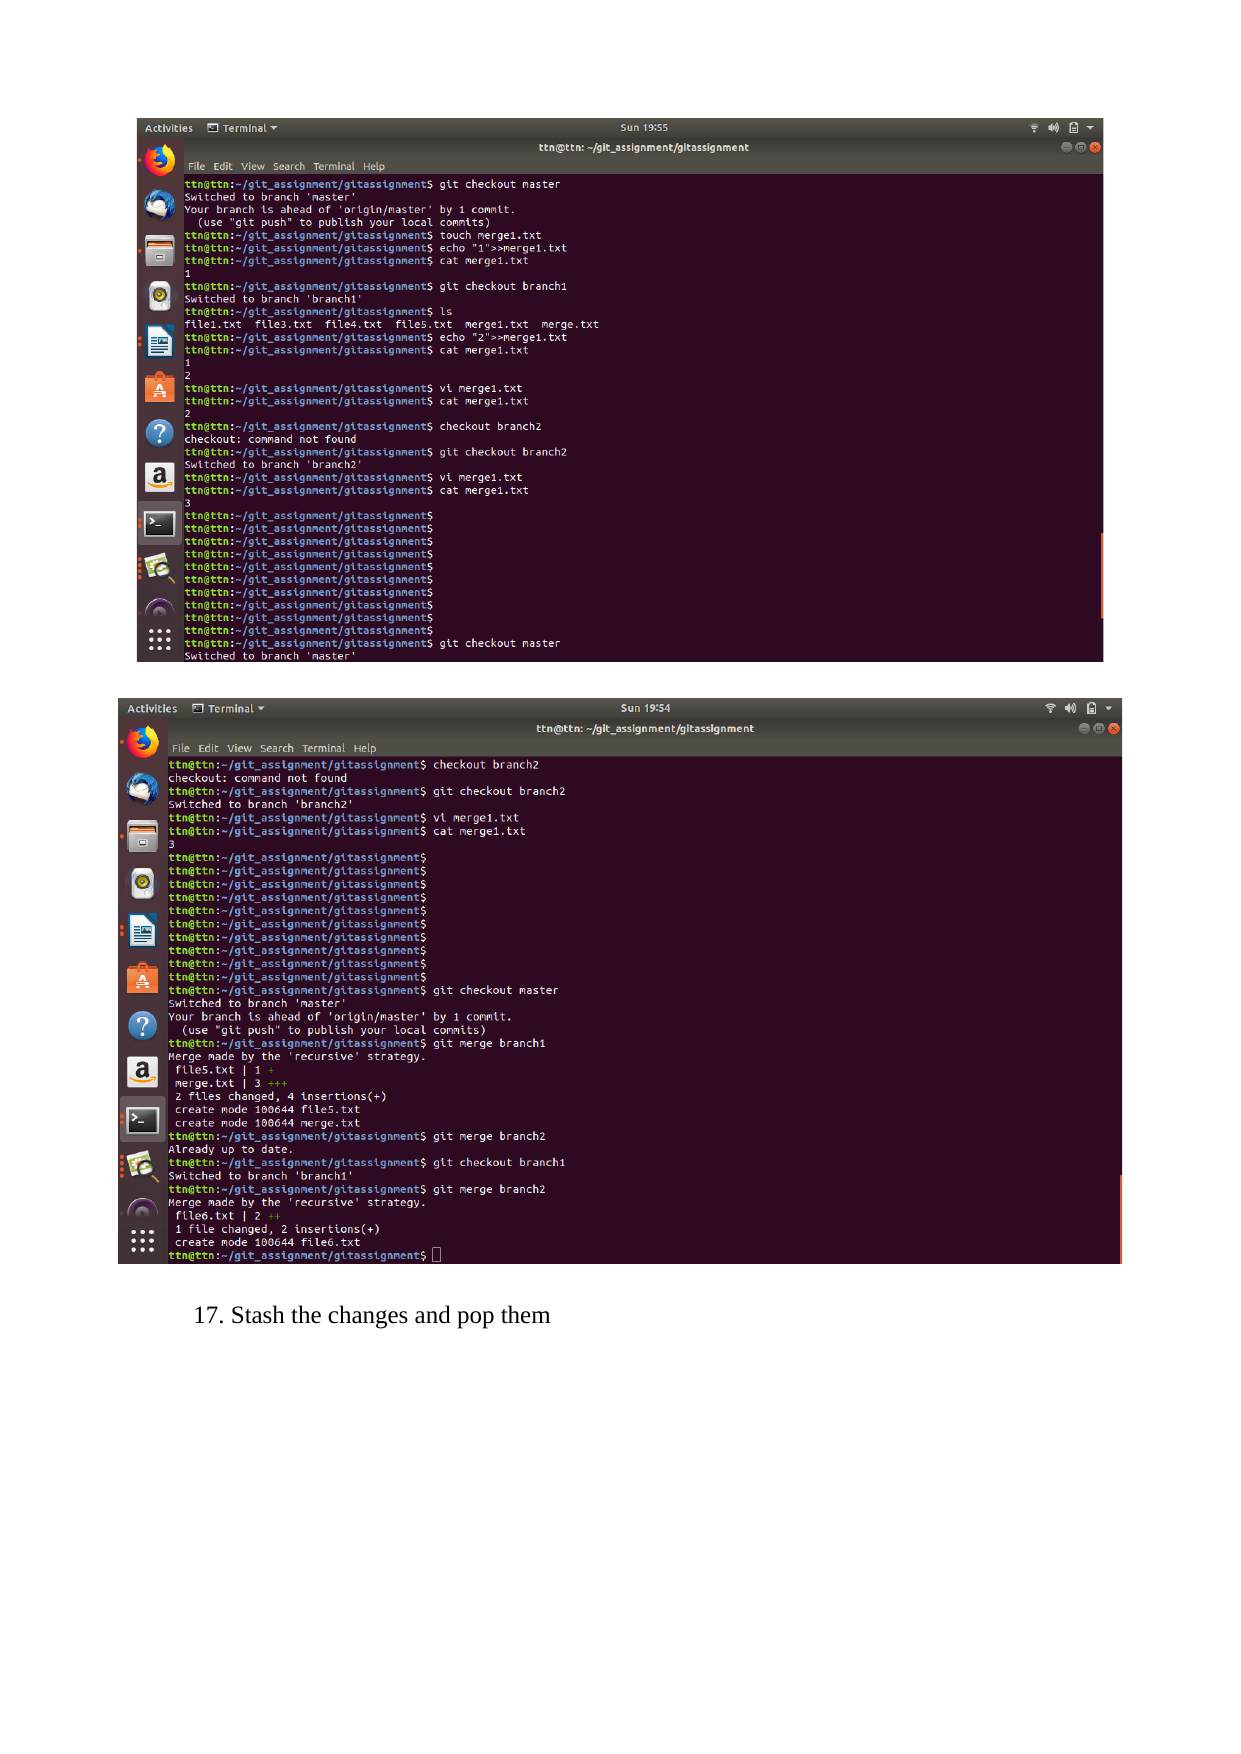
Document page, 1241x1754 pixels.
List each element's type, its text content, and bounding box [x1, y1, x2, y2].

list 17. Stash the changes and pop them [156, 1300, 1122, 1329]
picture [136, 118, 1104, 662]
picture [118, 698, 1123, 1264]
